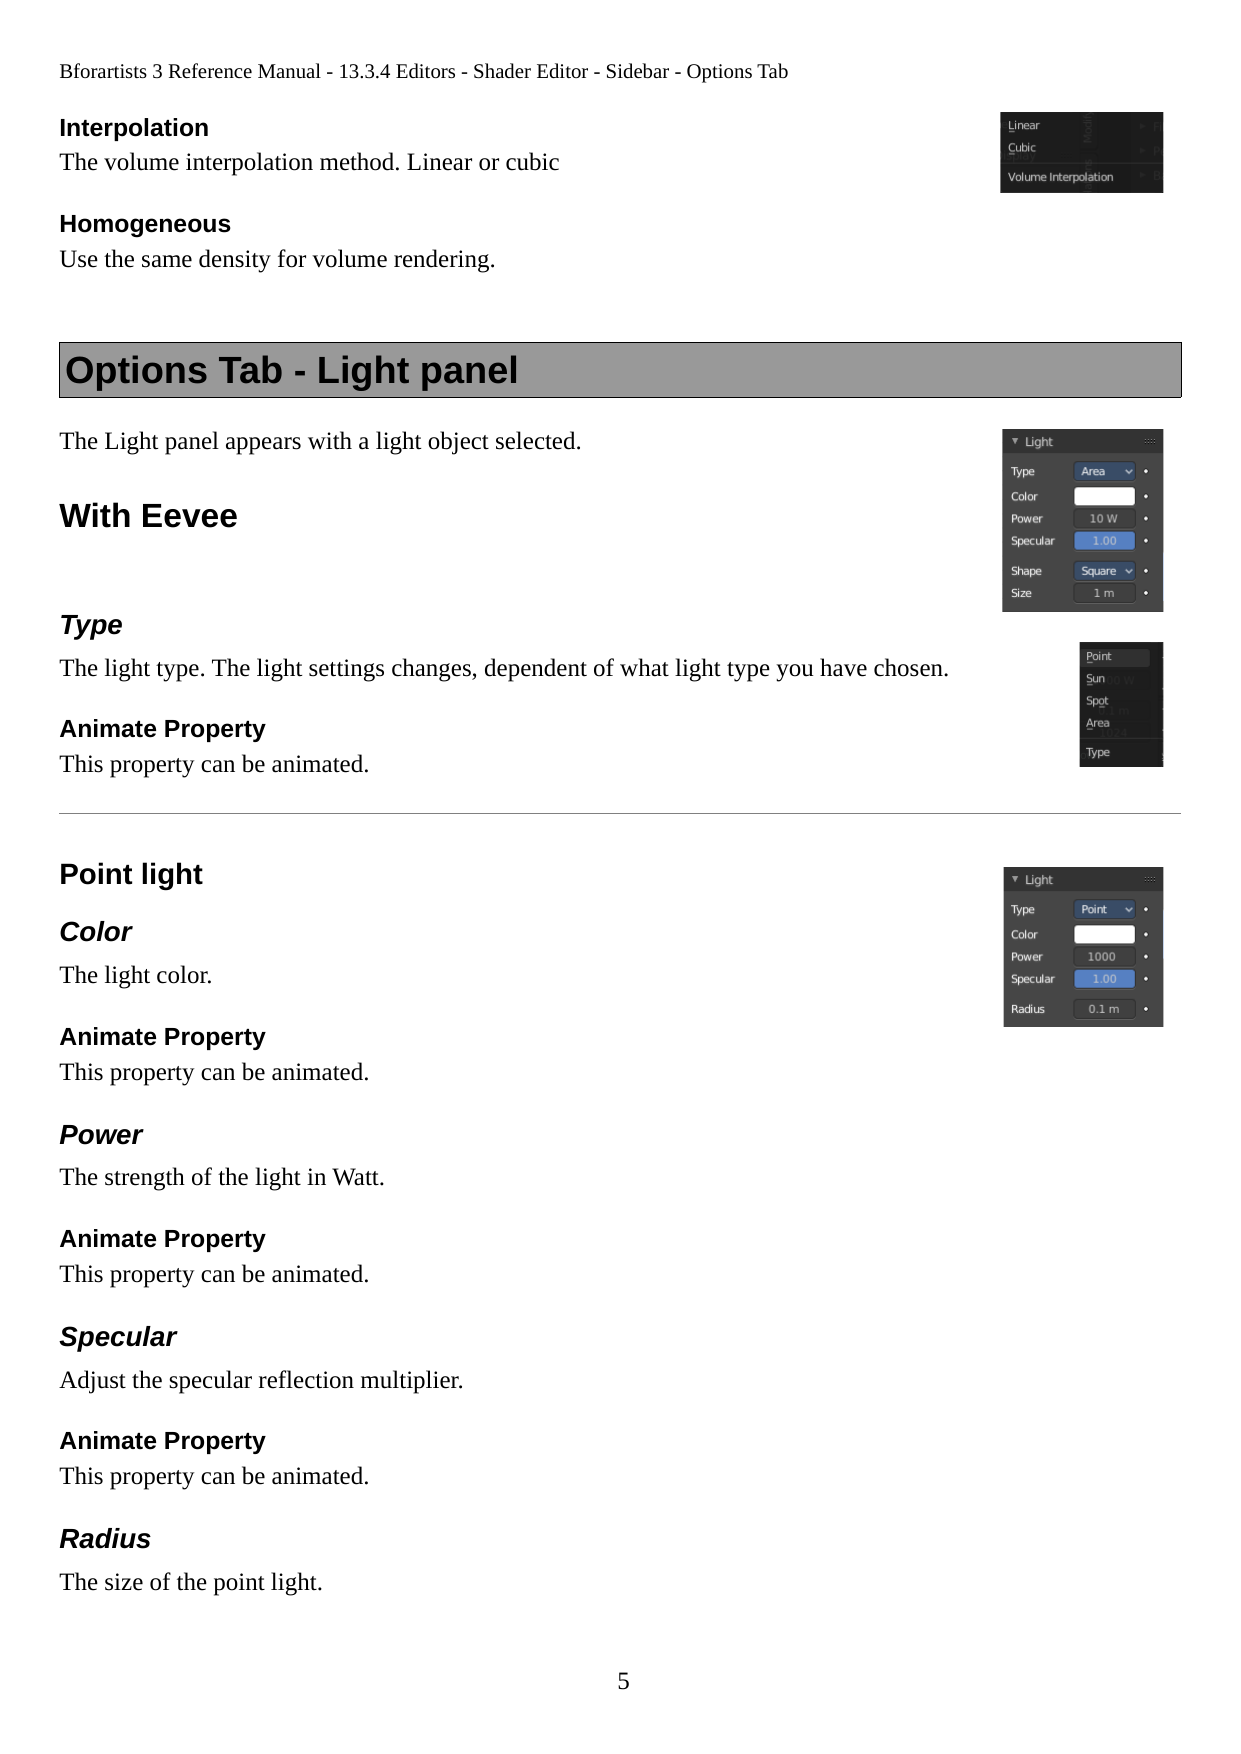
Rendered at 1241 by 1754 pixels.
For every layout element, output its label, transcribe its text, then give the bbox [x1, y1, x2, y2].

table_header Options Tab - Light panel [60, 343, 1181, 397]
subtitle Radius [59, 1523, 1181, 1554]
subtitle Animate Property [59, 1224, 1181, 1253]
text The light type. The light settings changes, dependent of what light type you have chosen. [59, 653, 1079, 682]
text Use the same density for volume rendering. [59, 244, 1181, 272]
text The strength of the light in Watt. [59, 1162, 1181, 1191]
subtitle Interpolation [59, 113, 1000, 141]
subtitle Color [59, 916, 1003, 948]
text This property can be animated. [59, 1057, 1181, 1085]
picture [1000, 112, 1164, 193]
text The size of the point light. [59, 1567, 1181, 1596]
subtitle Homogeneous [59, 209, 1181, 237]
text This property can be animated. [59, 749, 1181, 778]
picture [1002, 429, 1164, 612]
picture [1079, 642, 1164, 767]
text This property can be animated. [59, 1461, 1181, 1490]
text This property can be animated. [59, 1259, 1181, 1288]
text The light color. [59, 960, 1003, 989]
subtitle Point light [59, 857, 1181, 891]
text The Light panel appears with a light object selected. [59, 426, 1181, 455]
subtitle With Eevee [59, 496, 1002, 534]
subtitle [1164, 916, 1181, 948]
picture [1003, 867, 1164, 1027]
subtitle Type [59, 608, 1181, 640]
subtitle Animate Property [59, 1022, 1181, 1050]
subtitle [1164, 496, 1181, 534]
subtitle Power [59, 1118, 1181, 1150]
subtitle Animate Property [59, 1426, 1181, 1455]
subtitle Specular [59, 1320, 1181, 1352]
subtitle [1164, 113, 1181, 141]
subtitle Animate Property [59, 714, 1079, 743]
text Adjust the specular reflection multiplier. [59, 1365, 1181, 1393]
text The volume interpolation method. Linear or cubic [59, 147, 1000, 176]
subtitle [1164, 714, 1181, 743]
text [1164, 960, 1181, 989]
